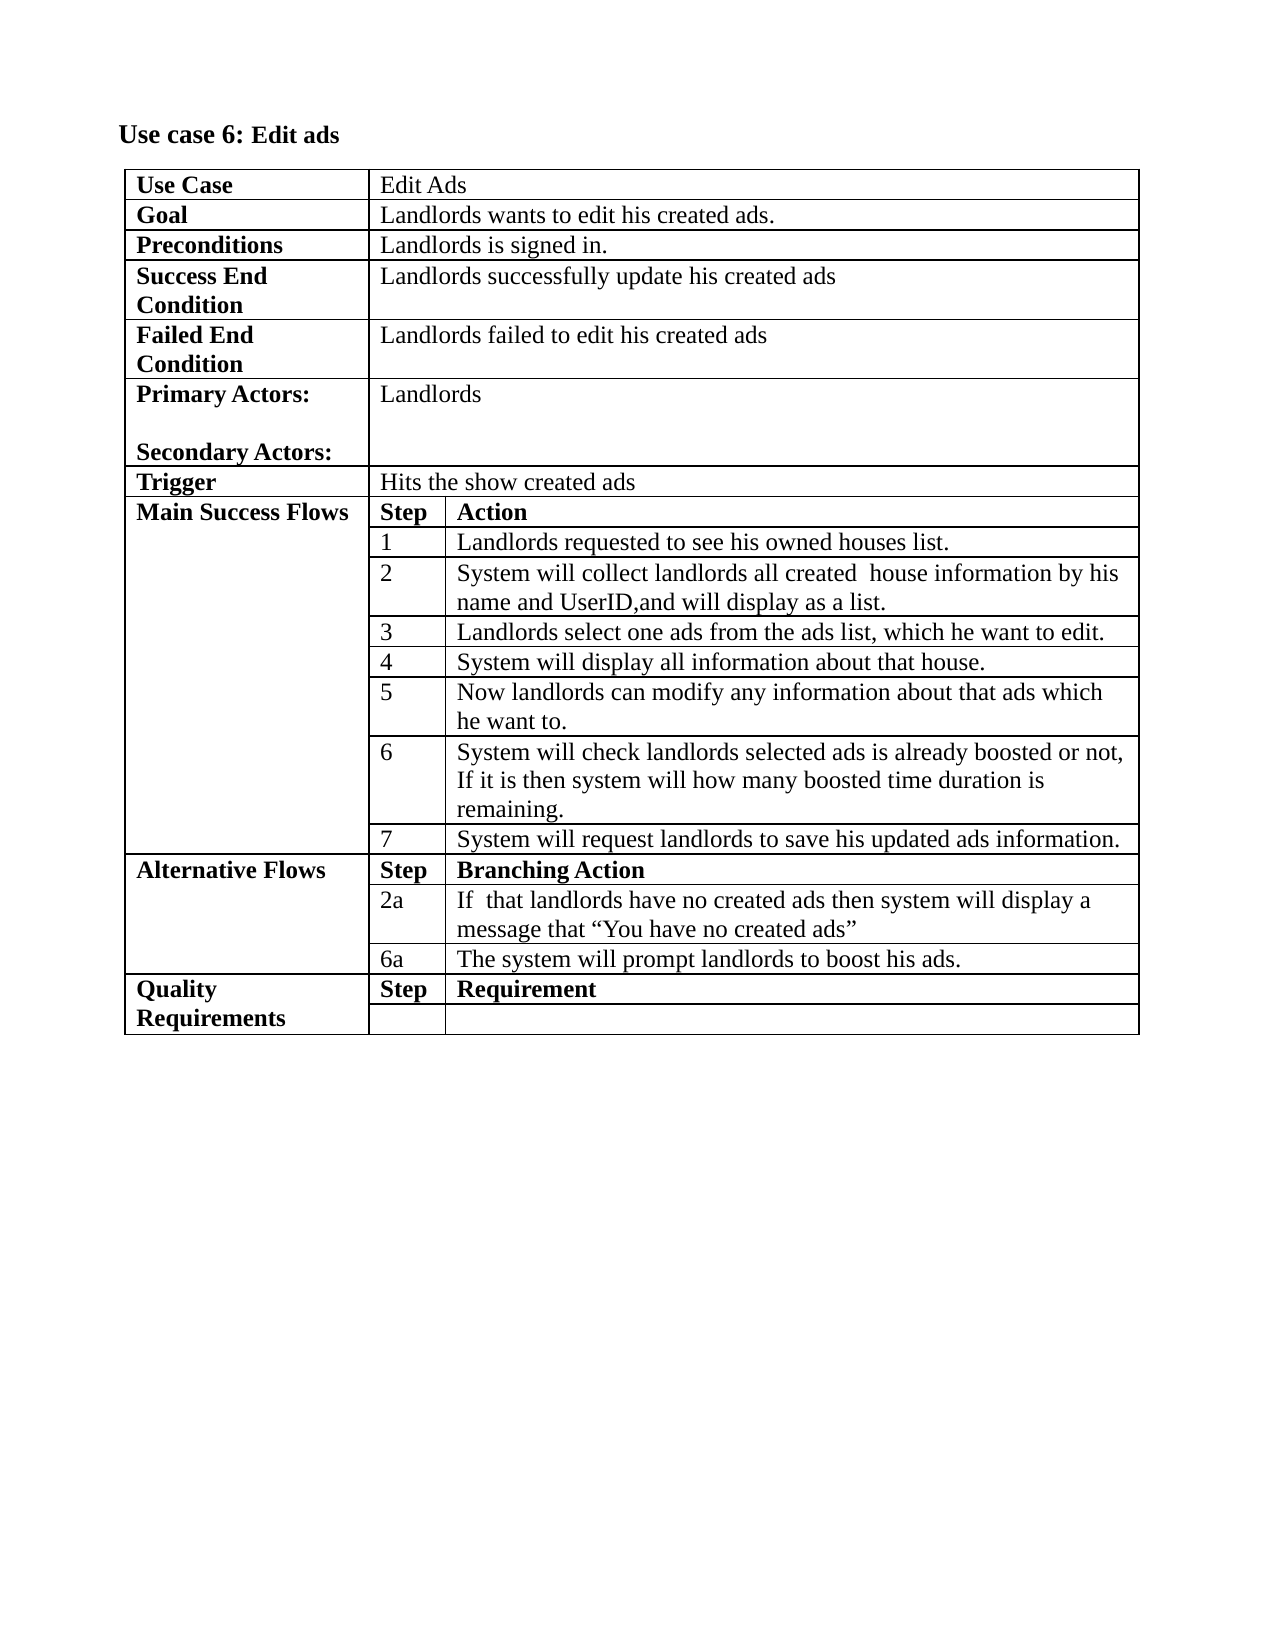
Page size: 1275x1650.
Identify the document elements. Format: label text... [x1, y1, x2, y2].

table_cell Landlords wants to edit his created ads. [370, 200, 1138, 229]
table_cell If that landlords have no created ads then system will display a message that “You have no created ads” [446, 885, 1138, 942]
table_cell Step [370, 497, 445, 526]
table_cell Landlords failed to edit his created ads [370, 320, 1138, 377]
table_cell 7 [370, 825, 445, 853]
table_cell 1 [370, 528, 445, 556]
table_cell Landlords requested to see his owned houses list. [446, 528, 1138, 556]
table_cell Step [370, 855, 445, 883]
table_cell Requirement [446, 975, 1138, 1003]
table_cell System will collect landlords all created house information by his name and UserID,and will display as a list. [446, 558, 1138, 615]
table_cell Failed End Condition [126, 320, 368, 377]
table_cell Action [446, 497, 1138, 526]
table_cell Goal [126, 200, 368, 229]
table_cell Landlords select one ads from the ads list, which he want to edit. [446, 617, 1138, 646]
table_cell Primary Actors: Secondary Actors: [126, 379, 368, 465]
table_cell The system will prompt landlords to boost his ads. [446, 944, 1138, 973]
table_cell Landlords successfully update his created ads [370, 261, 1138, 318]
text Use case 6: Edit ads [118, 118, 1157, 149]
table_cell System will check landlords selected ads is already boosted or not, If it is then system will how many boosted time duration is remaining. [446, 737, 1138, 823]
table_cell [370, 1005, 445, 1033]
table_cell Preconditions [126, 231, 368, 259]
table_cell 4 [370, 647, 445, 676]
table_cell 6a [370, 944, 445, 973]
table_cell System will display all information about that house. [446, 647, 1138, 676]
table_cell Alternative Flows [126, 855, 368, 973]
table_cell Main Success Flows [126, 497, 368, 853]
table_cell [446, 1005, 1138, 1033]
table_cell Hits the show created ads [370, 467, 1138, 496]
table_cell 5 [370, 678, 445, 735]
table_header Use Case [126, 170, 368, 199]
table_cell Branching Action [446, 855, 1138, 883]
table_cell Step [370, 975, 445, 1003]
table_cell 3 [370, 617, 445, 646]
table_cell 6 [370, 737, 445, 823]
table_cell Quality Requirements [126, 975, 368, 1033]
table_cell Landlords is signed in. [370, 231, 1138, 259]
table_cell 2a [370, 885, 445, 942]
table_cell System will request landlords to save his updated ads information. [446, 825, 1138, 853]
table_cell Success End Condition [126, 261, 368, 318]
table_cell Trigger [126, 467, 368, 496]
table_header Edit Ads [370, 170, 1138, 199]
table_cell 2 [370, 558, 445, 615]
table_cell Now landlords can modify any information about that ads which he want to. [446, 678, 1138, 735]
table_cell Landlords [370, 379, 1138, 465]
